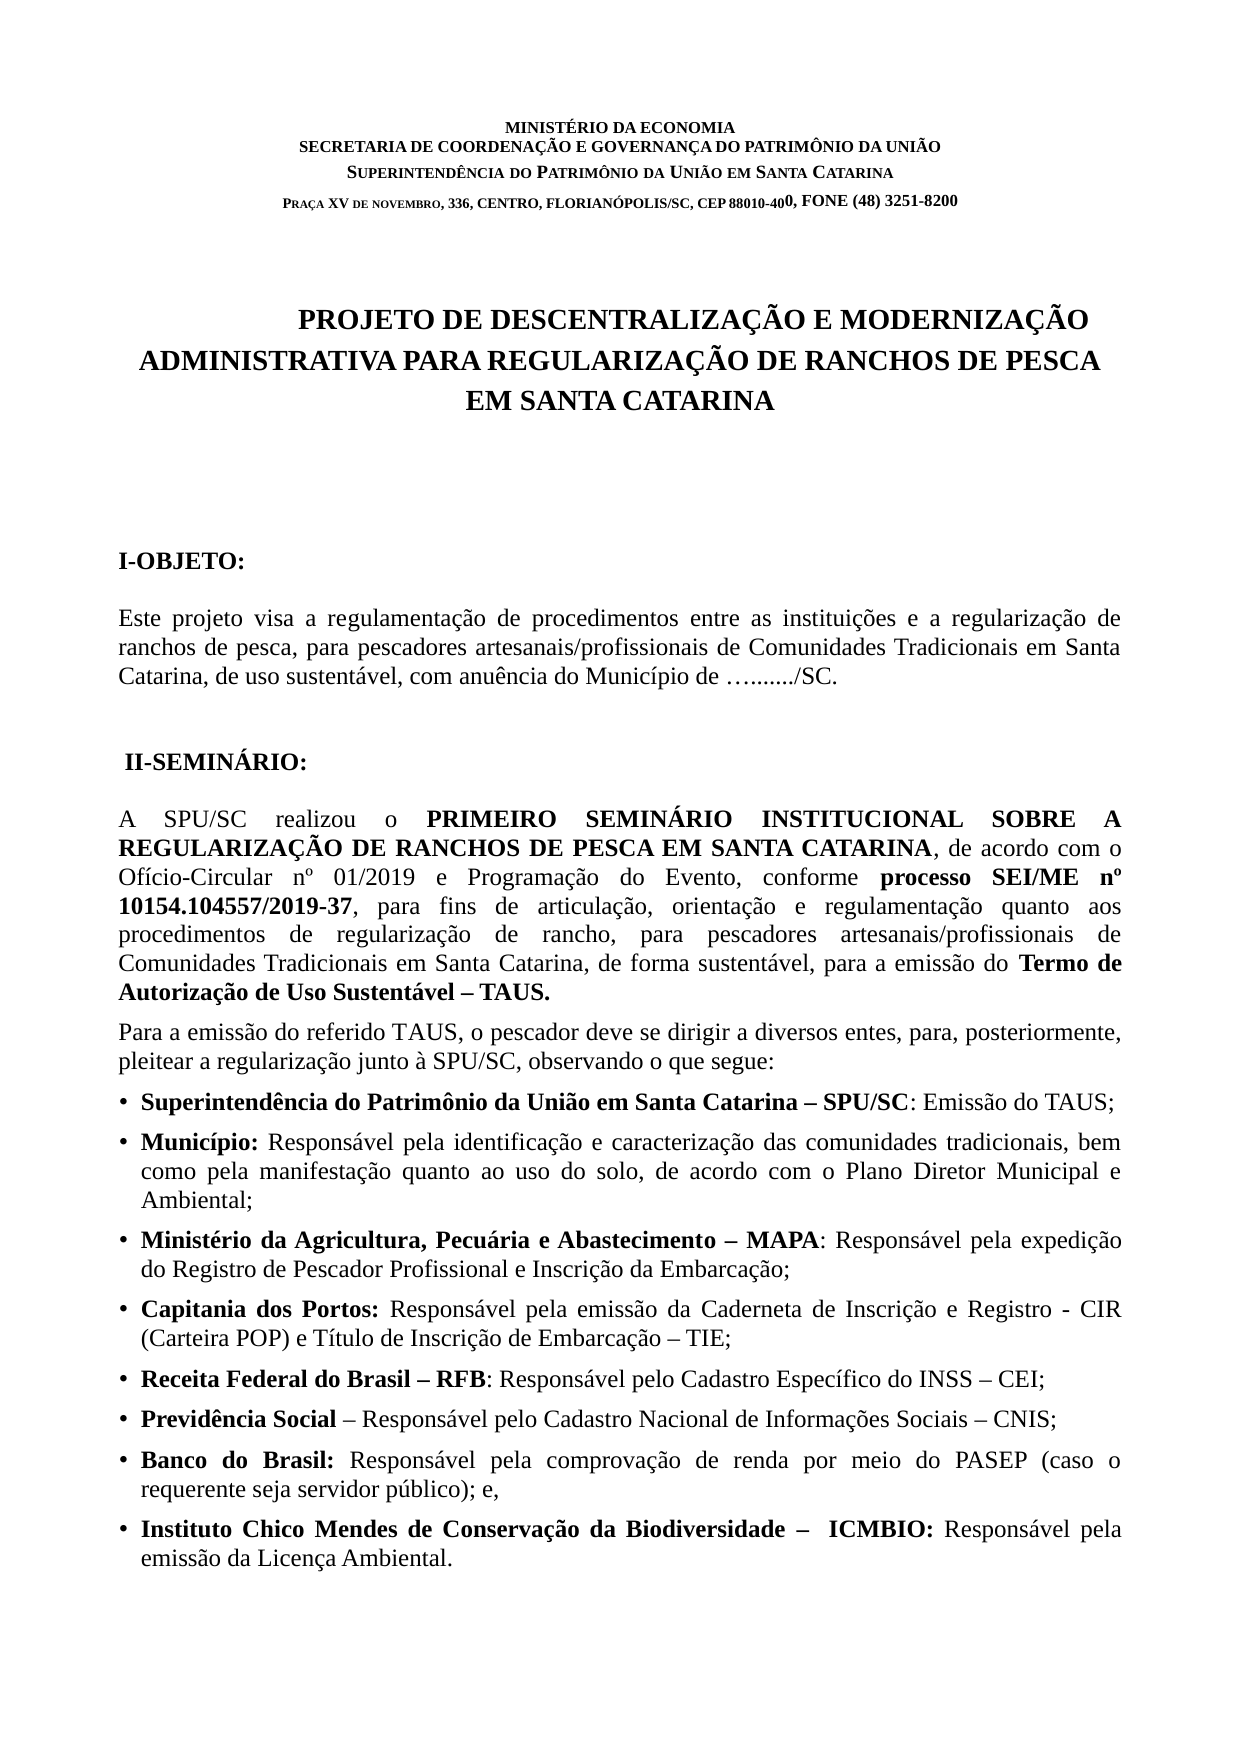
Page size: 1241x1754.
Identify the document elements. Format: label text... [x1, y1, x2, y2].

list Previdência Social – Responsável pelo Cadastro Nacional de Informações Sociais – CNIS; [119, 1404, 1122, 1433]
text II-SEMINÁRIO: [118, 747, 1122, 776]
text PROJETO DE DESCENTRALIZAÇÃO E MODERNIZAÇÃO ADMINISTRATIVA PARA REGULARIZAÇÃO DE RANCHOS DE PESCA EM SANTA CATARINA [118, 302, 1122, 416]
list Banco do Brasil: Responsável pela comprovação de renda por meio do PASEP (caso o requerente seja servidor público); e, [119, 1445, 1122, 1502]
text Praça XV de novembro, 336, CENTRO, FLORIANÓPOLIS/SC, CEP 88010-400, FONE (48) 3251-8200 [118, 191, 1122, 224]
text Superintendência do Patrimônio da União em Santa Catarina [118, 161, 1122, 182]
list Ministério da Agricultura, Pecuária e Abastecimento – MAPA: Responsável pela expedição do Registro de Pescador Profissional e Inscrição da Embarcação; [119, 1225, 1122, 1283]
list Instituto Chico Mendes de Conservação da Biodiversidade – ICMBIO: Responsável pela emissão da Licença Ambiental. [119, 1514, 1122, 1572]
list Receita Federal do Brasil – RFB: Responsável pelo Cadastro Específico do INSS – CEI; [119, 1364, 1122, 1393]
text I-OBJETO: [118, 546, 1122, 574]
list Superintendência do Patrimônio da União em Santa Catarina – SPU/SC: Emissão do TAUS; [119, 1087, 1122, 1116]
text A SPU/SC realizou o PRIMEIRO SEMINÁRIO INSTITUCIONAL SOBRE A REGULARIZAÇÃO DE RANCHOS DE PESCA EM SANTA CATARINA, de acordo com o Ofício-Circular nº 01/2019 e Programação do Evento, conforme processo SEI/ME nº 10154.104557/2019-37, para fins de articulação, orientação e regulamentação quanto aos procedimentos de regularização de rancho, para pescadores artesanais/profissionais de Comunidades Tradicionais em Santa Catarina, de forma sustentável, para a emissão do Termo de Autorização de Uso Sustentável – TAUS. [118, 804, 1122, 1006]
list Capitania dos Portos: Responsável pela emissão da Caderneta de Inscrição e Registro - CIR (Carteira POP) e Título de Inscrição de Embarcação – TIE; [119, 1294, 1122, 1352]
list Município: Responsável pela identificação e caracterização das comunidades tradicionais, bem como pela manifestação quanto ao uso do solo, de acordo com o Plano Diretor Municipal e Ambiental; [119, 1127, 1122, 1213]
text SECRETARIA DE COORDENAÇÃO E GOVERNANÇA DO PATRIMÔNIO DA UNIÃO [118, 137, 1122, 156]
text Este projeto visa a regulamentação de procedimentos entre as instituições e a regularização de ranchos de pesca, para pescadores artesanais/profissionais de Comunidades Tradicionais em Santa Catarina, de uso sustentável, com anuência do Município de …......./SC. [118, 603, 1122, 689]
text MINISTÉRIO DA ECONOMIA [118, 118, 1122, 137]
text Para a emissão do referido TAUS, o pescador deve se dirigir a diversos entes, para, posteriormente, pleitear a regularização junto à SPU/SC, observando o que segue: [118, 1017, 1122, 1075]
